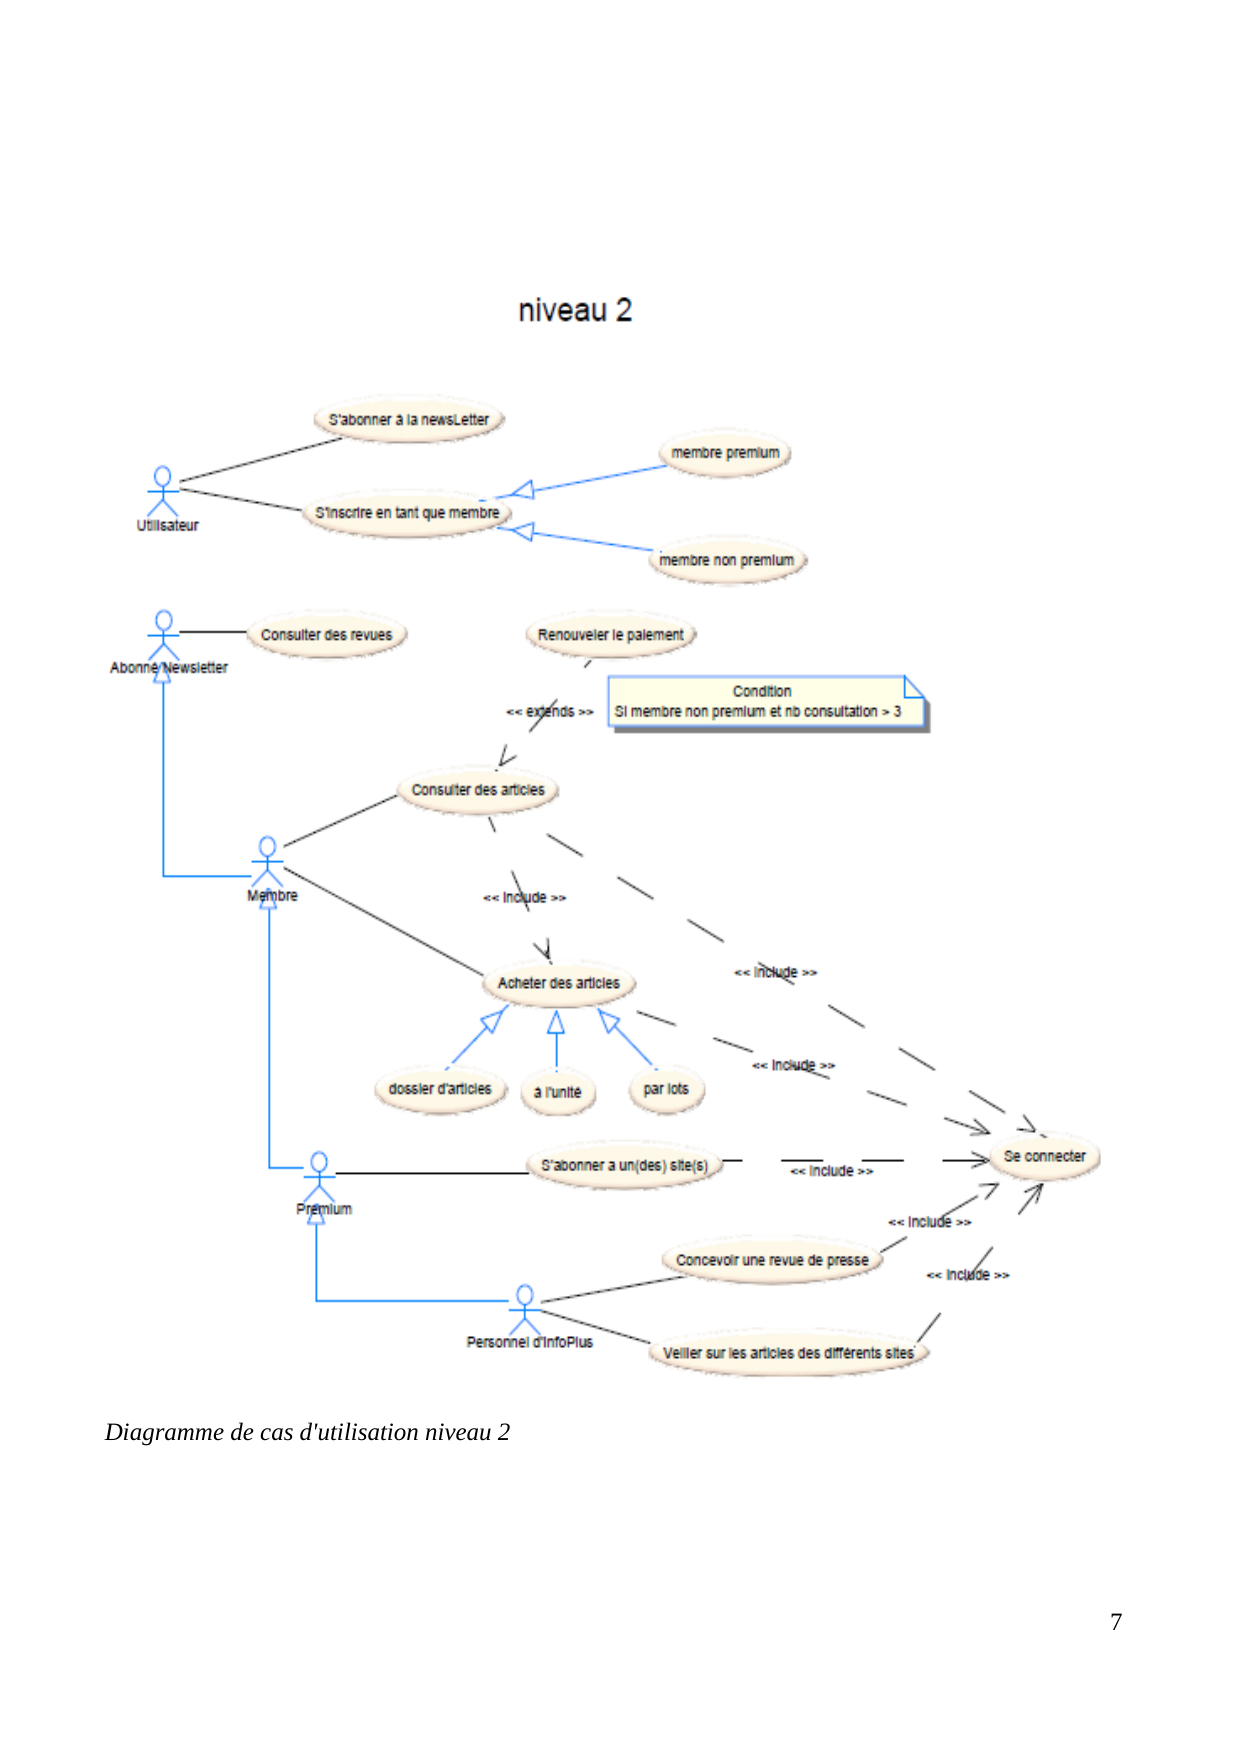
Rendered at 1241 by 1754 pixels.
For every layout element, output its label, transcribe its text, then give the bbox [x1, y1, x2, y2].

text Diagramme de cas d'utilisation niveau 2 [104, 246, 1172, 1446]
